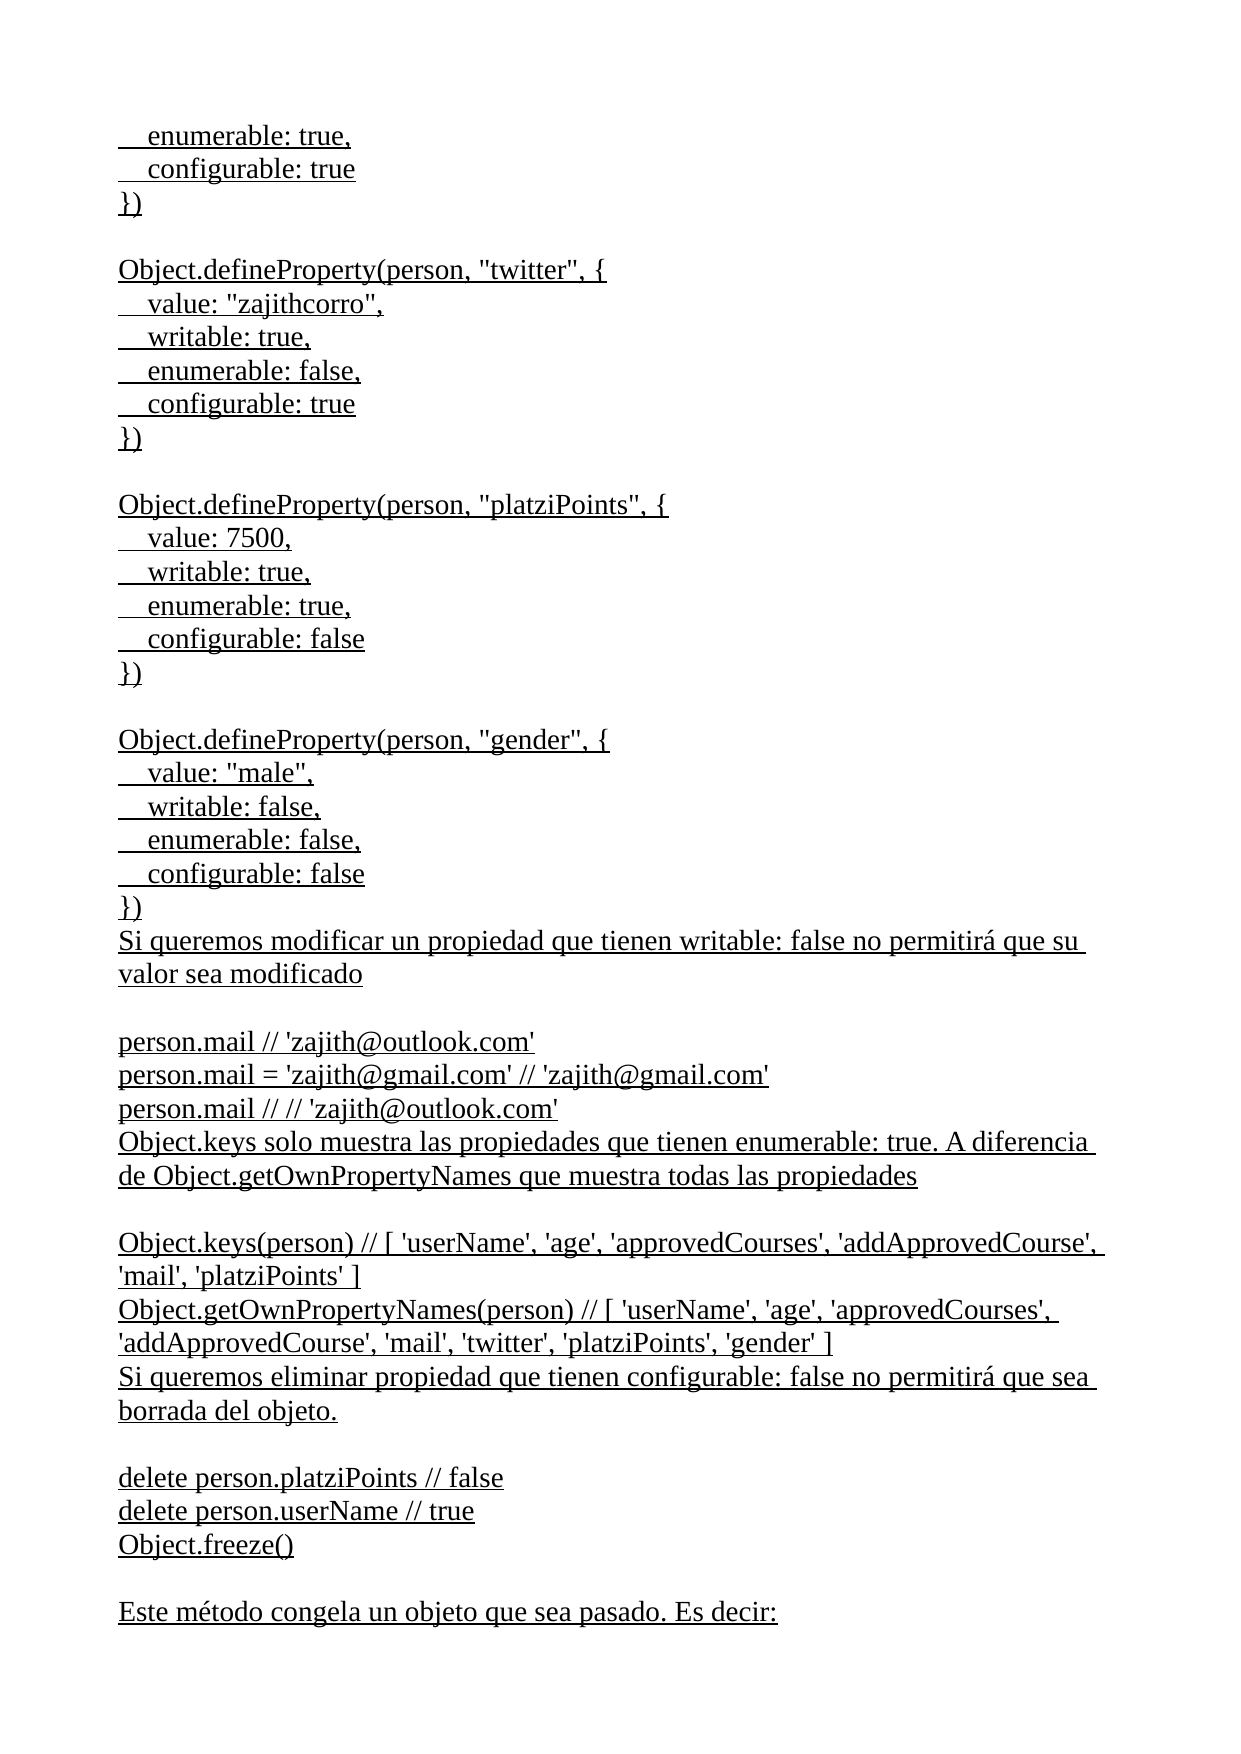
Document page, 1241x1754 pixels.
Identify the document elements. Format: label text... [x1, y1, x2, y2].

text enumerable: true, [118, 118, 1122, 152]
text Object.freeze() [118, 1527, 1122, 1560]
text Object.getOwnPropertyNames(person) // [ 'userName', 'age', 'approvedCourses', 'addApprovedCourse', 'mail', 'twitter', 'platziPoints', 'gender' ] [118, 1292, 1122, 1359]
text Object.defineProperty(person, "platziPoints", { [118, 487, 1122, 521]
text }) [118, 420, 1122, 453]
text person.mail // 'zajith@outlook.com' [118, 1024, 1122, 1057]
text person.mail = 'zajith@gmail.com' // 'zajith@gmail.com' [118, 1057, 1122, 1091]
text value: "zajithcorro", [118, 286, 1122, 319]
text person.mail // // 'zajith@outlook.com' [118, 1091, 1122, 1124]
text enumerable: false, [118, 822, 1122, 856]
text Object.keys(person) // [ 'userName', 'age', 'approvedCourses', 'addApprovedCourse', 'mail', 'platziPoints' ] [118, 1225, 1122, 1292]
text delete person.platziPoints // false [118, 1460, 1122, 1493]
text enumerable: true, [118, 588, 1122, 621]
text writable: false, [118, 789, 1122, 822]
text Si queremos eliminar propiedad que tienen configurable: false no permitirá que sea borrada del objeto. [118, 1359, 1122, 1426]
text configurable: true [118, 152, 1122, 185]
text Si queremos modificar un propiedad que tienen writable: false no permitirá que su valor sea modificado [118, 923, 1122, 990]
text value: "male", [118, 755, 1122, 789]
text }) [118, 889, 1122, 923]
text value: 7500, [118, 521, 1122, 554]
text }) [118, 655, 1122, 688]
text configurable: false [118, 856, 1122, 889]
text writable: true, [118, 554, 1122, 588]
text }) [118, 185, 1122, 219]
text configurable: true [118, 386, 1122, 420]
text configurable: false [118, 621, 1122, 655]
text writable: true, [118, 319, 1122, 353]
text enumerable: false, [118, 353, 1122, 386]
text Object.defineProperty(person, "gender", { [118, 722, 1122, 755]
text Este método congela un objeto que sea pasado. Es decir: [118, 1594, 1122, 1627]
text delete person.userName // true [118, 1493, 1122, 1527]
text Object.keys solo muestra las propiedades que tienen enumerable: true. A diferencia de Object.getOwnPropertyNames que muestra todas las propiedades [118, 1124, 1122, 1191]
text Object.defineProperty(person, "twitter", { [118, 252, 1122, 286]
